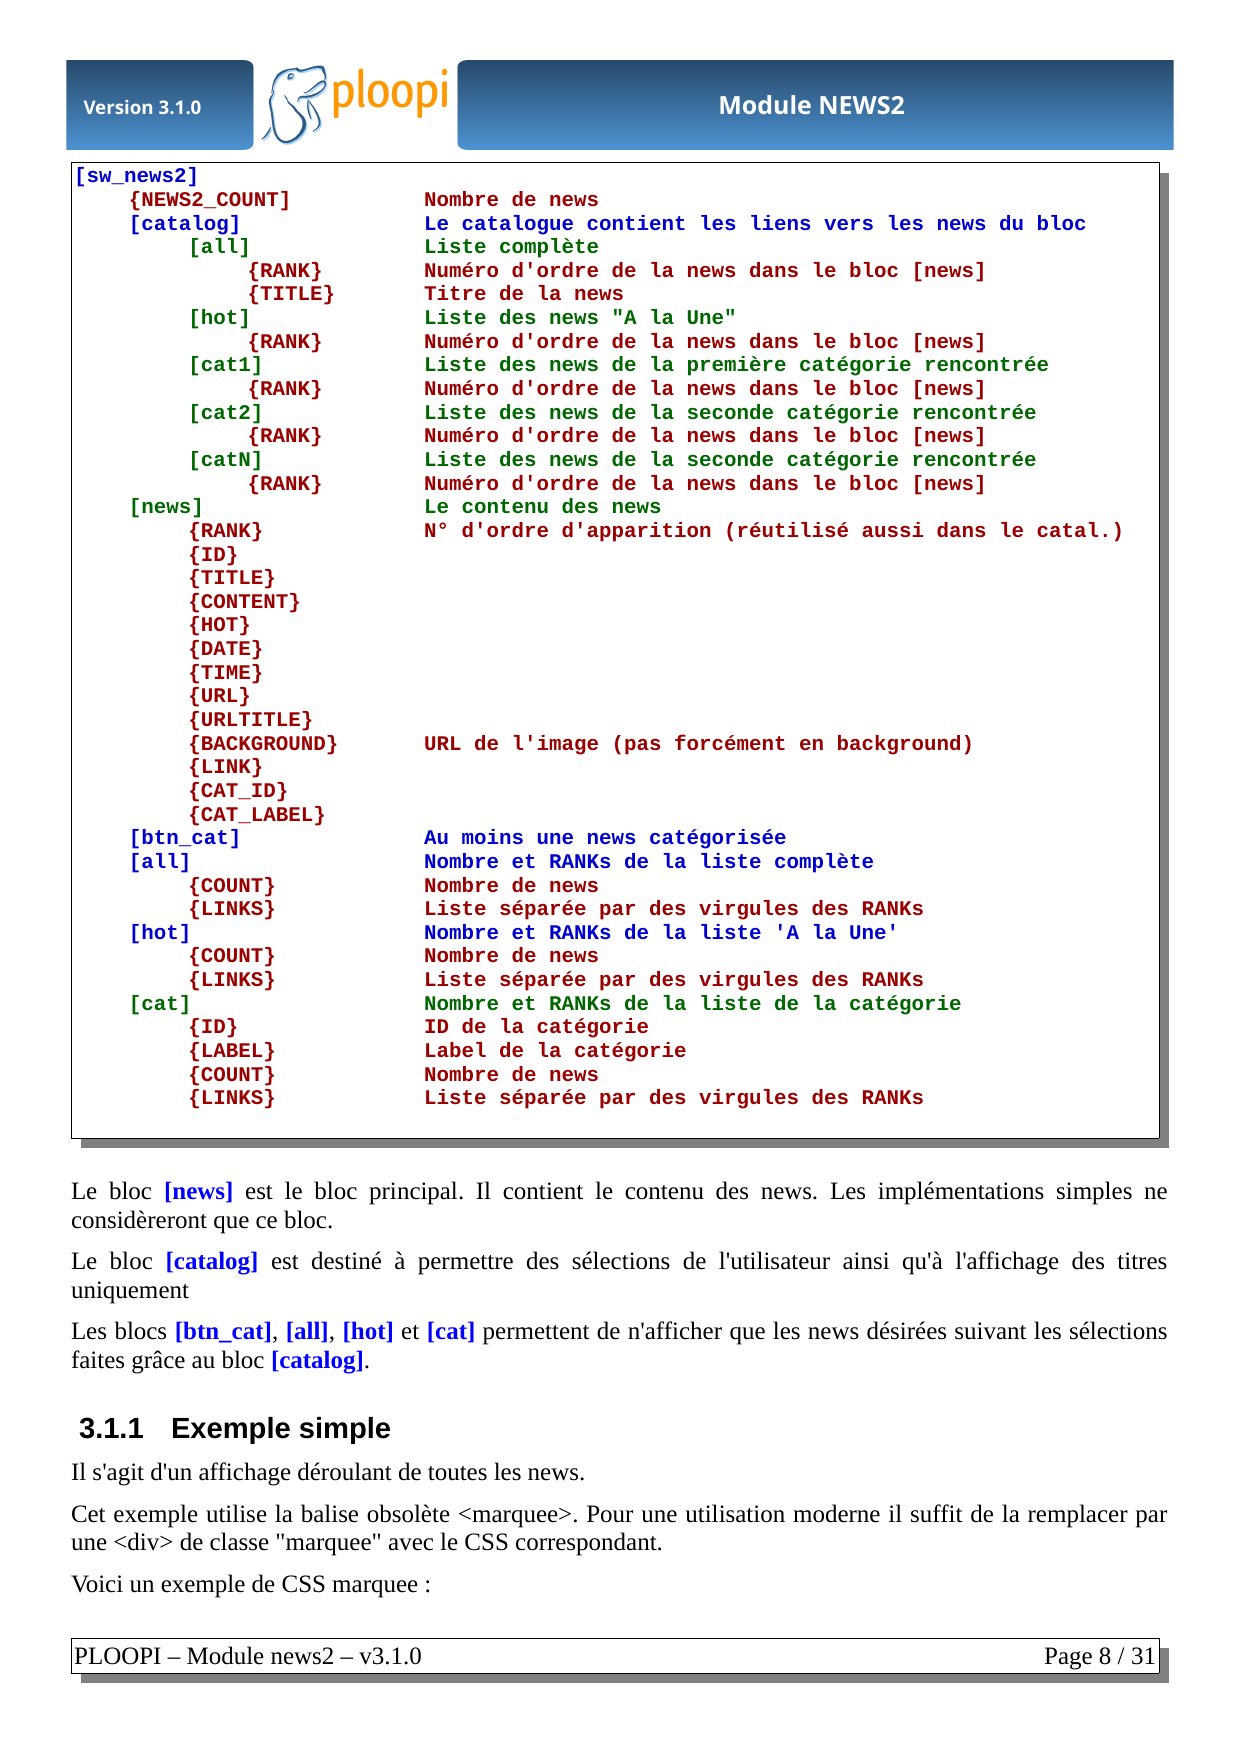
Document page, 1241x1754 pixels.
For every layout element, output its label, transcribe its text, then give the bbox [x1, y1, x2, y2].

text {TIME} [72, 659, 1159, 682]
subtitle Exemple simple [71, 1411, 1169, 1445]
text {HOT} [72, 611, 1159, 635]
text {CONTENT} [72, 588, 1159, 611]
text [sw_news2] [72, 163, 1159, 186]
text {LABEL} Label de la catégorie [72, 1037, 1159, 1061]
text {RANK} Numéro d'ordre de la news dans le bloc [news] [72, 469, 1159, 493]
text Le bloc [catalog] est destiné à permettre des sélections de l'utilisateur ainsi qu'à l'affichage des titres uniquement [71, 1246, 1169, 1304]
text [cat1] Liste des news de la première catégorie rencontrée [72, 351, 1159, 375]
text Il s'agit d'un affichage déroulant de toutes les news. [71, 1457, 1169, 1486]
text {DATE} [72, 635, 1159, 659]
text [btn_cat] Au moins une news catégorisée [72, 824, 1159, 848]
text {ID} [72, 541, 1159, 564]
text {RANK} Numéro d'ordre de la news dans le bloc [news] [72, 257, 1159, 280]
text {RANK} Numéro d'ordre de la news dans le bloc [news] [72, 375, 1159, 399]
text [cat2] Liste des news de la seconde catégorie rencontrée [72, 399, 1159, 422]
text {TITLE} Titre de la news [72, 280, 1159, 304]
text Voici un exemple de CSS marquee : [71, 1569, 1169, 1597]
text {TITLE} [72, 564, 1159, 588]
text {CAT_ID} [72, 777, 1159, 801]
text {LINKS} Liste séparée par des virgules des RANKs [72, 1084, 1159, 1111]
text Cet exemple utilise la balise obsolète <marquee>. Pour une utilisation moderne il suffit de la remplacer par une <div> de classe "marquee" avec le CSS correspondant. [71, 1499, 1169, 1556]
text Les blocs [btn_cat], [all], [hot] et [cat] permettent de n'afficher que les news désirées suivant les sélections faites grâce au bloc [catalog]. [71, 1316, 1169, 1374]
text {LINKS} Liste séparée par des virgules des RANKs [72, 895, 1159, 919]
text [all] Liste complète [72, 233, 1159, 257]
text [hot] Nombre et RANKs de la liste 'A la Une' [72, 919, 1159, 942]
text {NEWS2_COUNT] Nombre de news [72, 186, 1159, 209]
text [news] Le contenu des news [72, 493, 1159, 517]
text [cat] Nombre et RANKs de la liste de la catégorie [72, 990, 1159, 1013]
text {URLTITLE} [72, 706, 1159, 730]
text Le bloc [news] est le bloc principal. Il contient le contenu des news. Les implémentations simples ne considèreront que ce bloc. [71, 1176, 1169, 1234]
picture [66, 59, 1174, 153]
text [catalog] Le catalogue contient les liens vers les news du bloc [72, 209, 1159, 233]
text {RANK} Numéro d'ordre de la news dans le bloc [news] [72, 328, 1159, 351]
text [catN] Liste des news de la seconde catégorie rencontrée [72, 446, 1159, 469]
text {RANK} N° d'ordre d'apparition (réutilisé aussi dans le catal.) [72, 517, 1159, 541]
text {RANK} Numéro d'ordre de la news dans le bloc [news] [72, 422, 1159, 446]
text [hot] Liste des news "A la Une" [72, 304, 1159, 328]
text {COUNT} Nombre de news [72, 872, 1159, 895]
text [all] Nombre et RANKs de la liste complète [72, 848, 1159, 872]
text {LINKS} Liste séparée par des virgules des RANKs [72, 966, 1159, 990]
text {URL} [72, 682, 1159, 706]
text {ID} ID de la catégorie [72, 1013, 1159, 1037]
text {BACKGROUND} URL de l'image (pas forcément en background) [72, 730, 1159, 753]
text {COUNT} Nombre de news [72, 942, 1159, 966]
text {COUNT} Nombre de news [72, 1061, 1159, 1084]
text {CAT_LABEL} [72, 801, 1159, 824]
text {LINK} [72, 753, 1159, 777]
